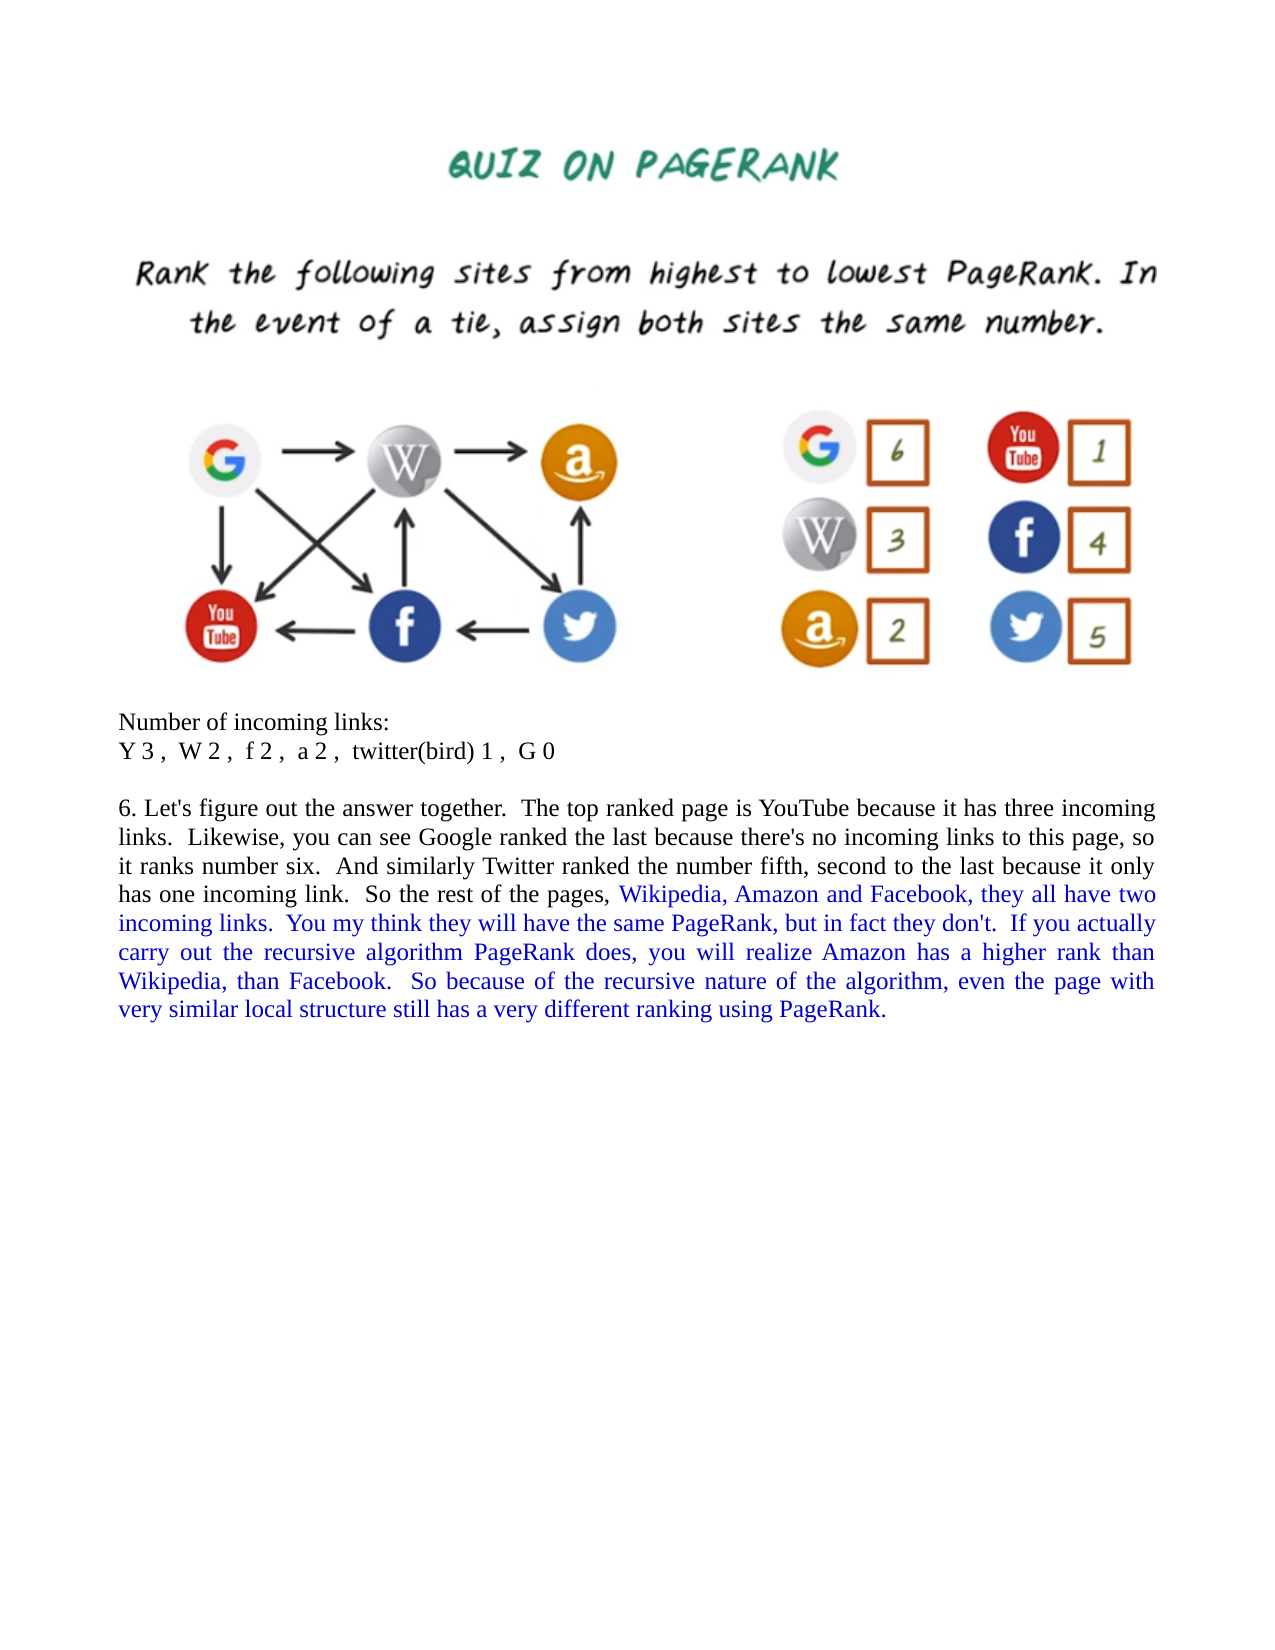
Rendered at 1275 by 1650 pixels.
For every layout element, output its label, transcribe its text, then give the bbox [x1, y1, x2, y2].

text 6. Let's figure out the answer together. The top ranked page is YouTube because it has three incoming links. Likewise, you can see Google ranked the last because there's no incoming links to this page, so it ranks number six. And similarly Twitter ranked the number fifth, second to the last because it only has one incoming link. So the rest of the pages, Wikipedia, Amazon and Facebook, they all have two incoming links. You my think they will have the same PageRank, but in fact they don't. If you actually carry out the recursive algorithm PageRank does, you will realize Amazon has a higher rank than Wikipedia, than Facebook. So because of the recursive nature of the algorithm, even the page with very similar local structure still has a very different ranking using PageRank. [118, 793, 1157, 1023]
text Number of incoming links: [118, 707, 1157, 736]
picture [118, 146, 1157, 679]
text Y 3 , W 2 , f 2 , a 2 , twitter(bird) 1 , G 0 [118, 736, 1157, 764]
